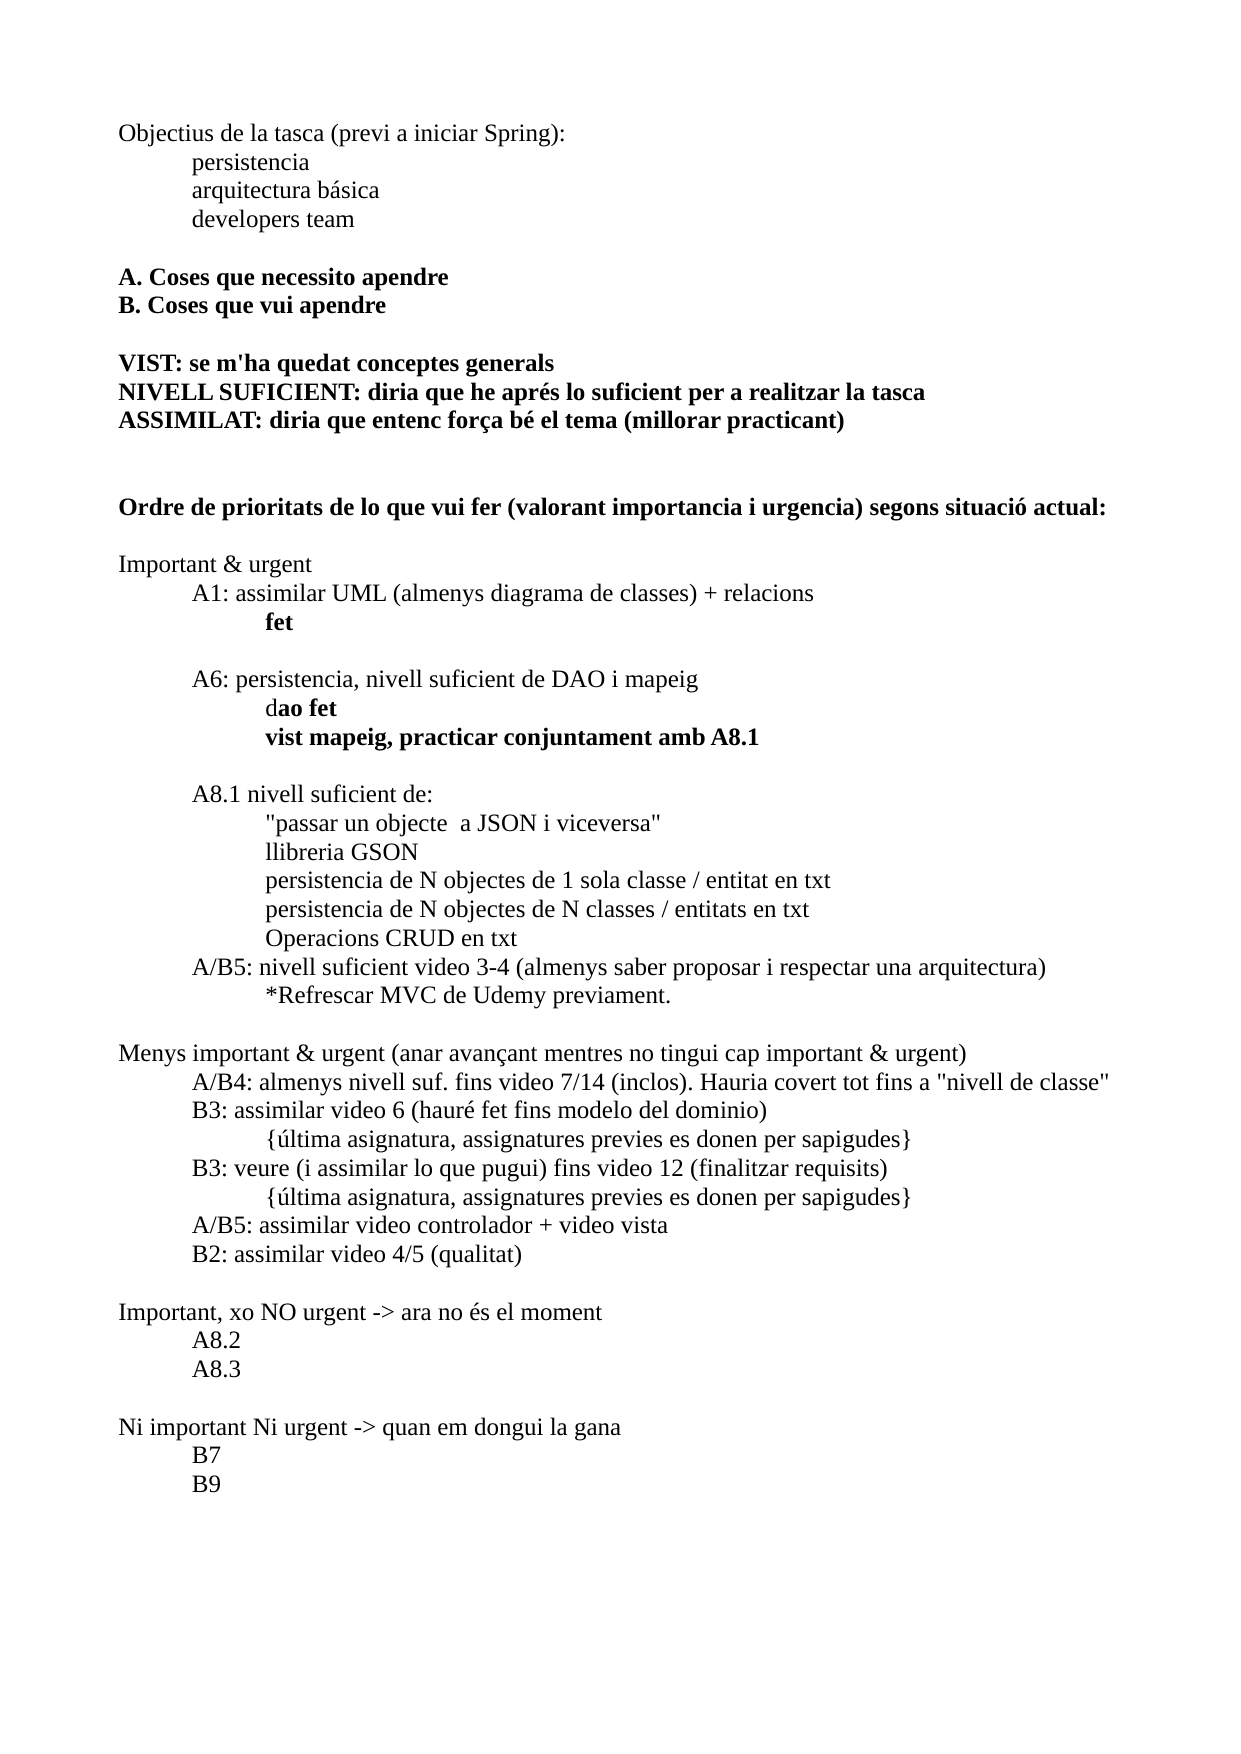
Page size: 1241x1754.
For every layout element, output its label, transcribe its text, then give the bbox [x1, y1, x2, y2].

text A/B5: nivell suficient video 3-4 (almenys saber proposar i respectar una arquitectura) [118, 952, 1122, 981]
text B3: assimilar video 6 (hauré fet fins modelo del dominio) [118, 1096, 1122, 1124]
text A8.2 [118, 1326, 1122, 1354]
text B2: assimilar video 4/5 (qualitat) [118, 1239, 1122, 1268]
text NIVELL SUFICIENT: diria que he aprés lo suficient per a realitzar la tasca [118, 377, 1122, 406]
text Menys important & urgent (anar avançant mentres no tingui cap important & urgent) [118, 1038, 1122, 1067]
text persistencia de N objectes de N classes / entitats en txt [118, 894, 1122, 923]
text A8.3 [118, 1354, 1122, 1383]
text dao fet [118, 693, 1122, 722]
text Ordre de prioritats de lo que vui fer (valorant importancia i urgencia) segons situació actual: [118, 492, 1122, 521]
text Important & urgent [118, 549, 1122, 578]
text "passar un objecte a JSON i viceversa" [118, 808, 1122, 837]
text ASSIMILAT: diria que entenc força bé el tema (millorar practicant) [118, 406, 1122, 434]
text {última asignatura, assignatures previes es donen per sapigudes} [118, 1182, 1122, 1211]
text vist mapeig, practicar conjuntament amb A8.1 [118, 722, 1122, 751]
text A/B5: assimilar video controlador + video vista [118, 1211, 1122, 1239]
text persistencia [118, 147, 1122, 176]
text A8.1 nivell suficient de: [118, 779, 1122, 808]
text VIST: se m'ha quedat conceptes generals [118, 348, 1122, 377]
text arquitectura básica [118, 176, 1122, 204]
text *Refrescar MVC de Udemy previament. [118, 981, 1122, 1009]
text developers team [118, 204, 1122, 233]
text llibreria GSON [118, 837, 1122, 866]
text A. Coses que necessito apendre [118, 262, 1122, 291]
text fet [118, 607, 1122, 636]
text B3: veure (i assimilar lo que pugui) fins video 12 (finalitzar requisits) [118, 1153, 1122, 1182]
text A/B4: almenys nivell suf. fins video 7/14 (inclos). Hauria covert tot fins a "nivell de classe" [118, 1067, 1122, 1096]
text Important, xo NO urgent -> ara no és el moment [118, 1297, 1122, 1326]
text Operacions CRUD en txt [118, 923, 1122, 952]
text {última asignatura, assignatures previes es donen per sapigudes} [118, 1124, 1122, 1153]
text B. Coses que vui apendre [118, 291, 1122, 319]
text B7 [118, 1441, 1122, 1469]
text Objectius de la tasca (previ a iniciar Spring): [118, 118, 1122, 147]
text persistencia de N objectes de 1 sola classe / entitat en txt [118, 866, 1122, 894]
text A1: assimilar UML (almenys diagrama de classes) + relacions [118, 578, 1122, 607]
text A6: persistencia, nivell suficient de DAO i mapeig [118, 664, 1122, 693]
text B9 [118, 1469, 1122, 1498]
text Ni important Ni urgent -> quan em dongui la gana [118, 1412, 1122, 1441]
